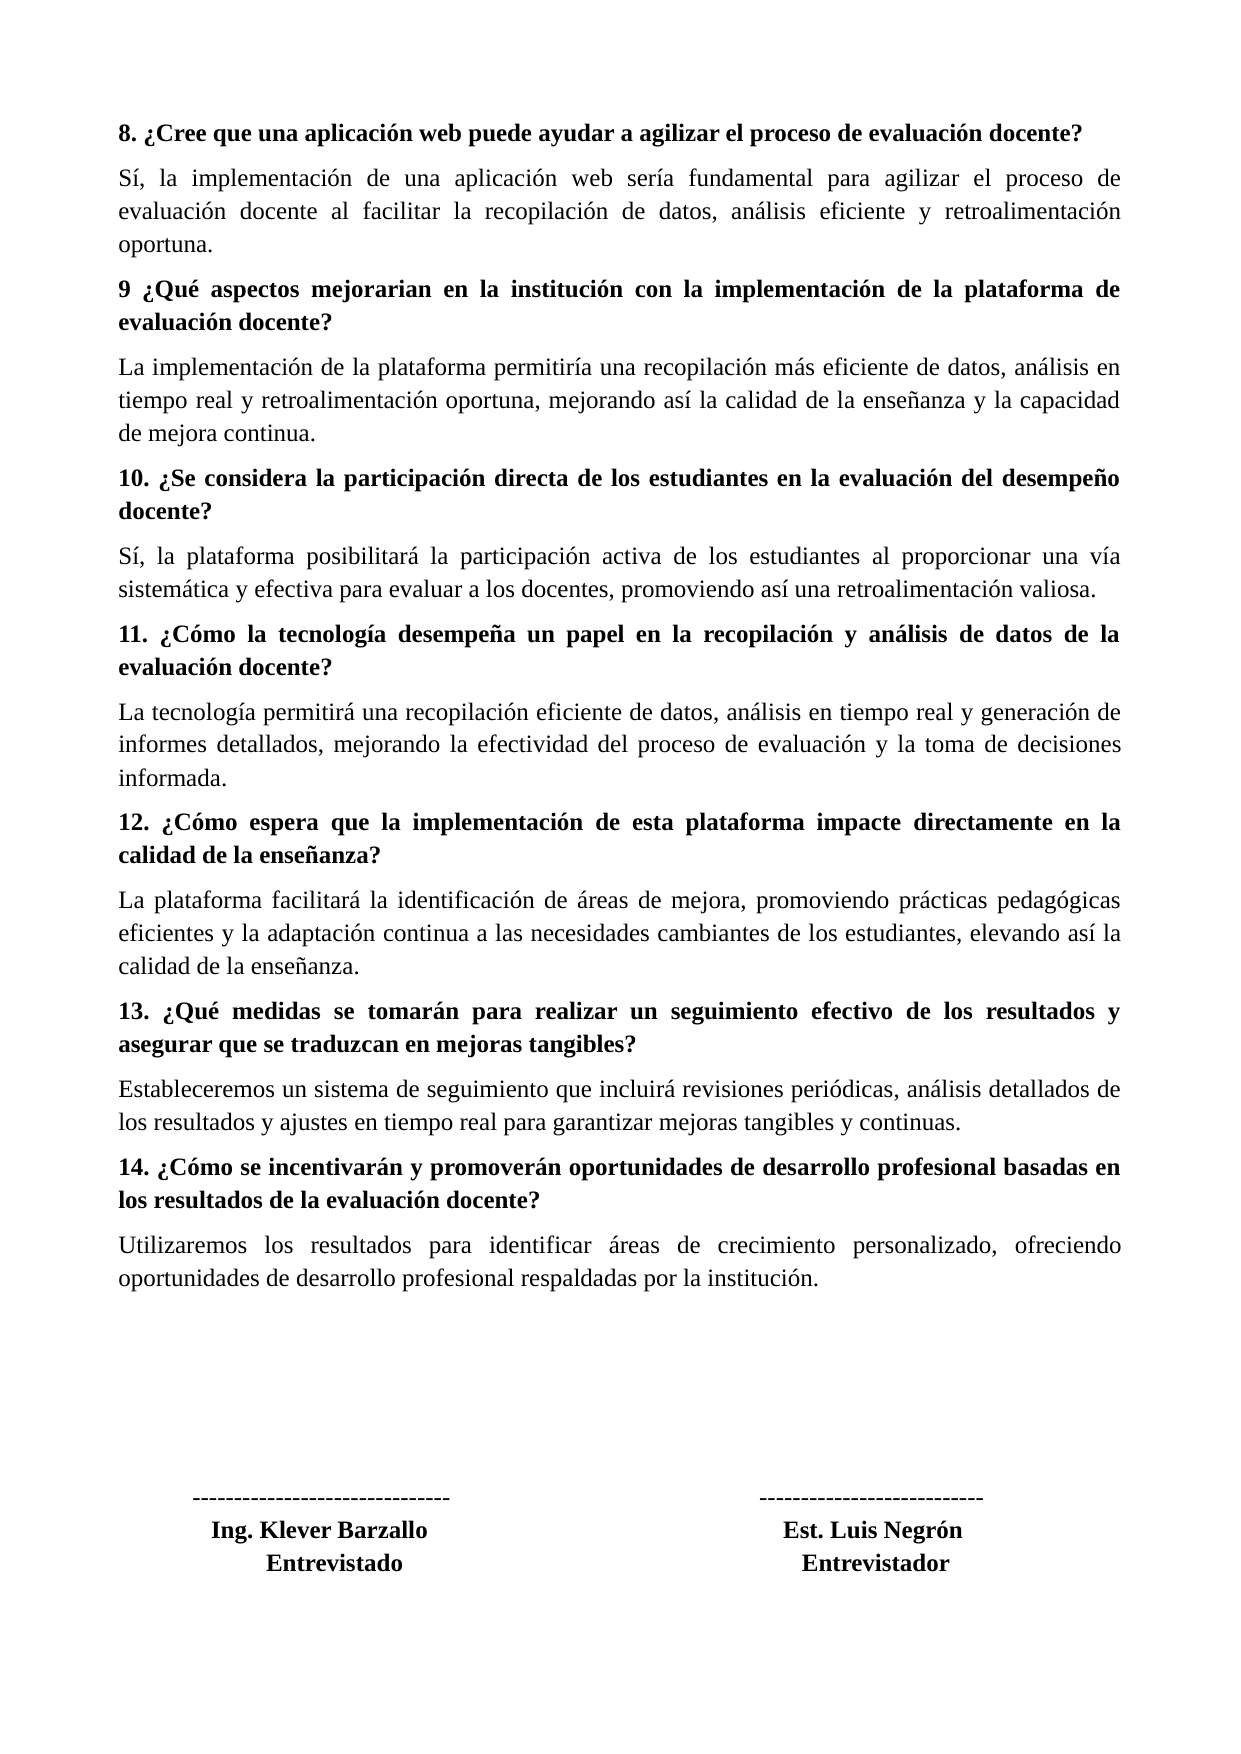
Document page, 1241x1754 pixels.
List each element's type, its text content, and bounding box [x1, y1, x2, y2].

text ------------------------------- --------------------------- [118, 1482, 1122, 1510]
text 11. ¿Cómo la tecnología desempeña un papel en la recopilación y análisis de datos de la evaluación docente? [118, 619, 1122, 680]
text Entrevistado Entrevistador [118, 1548, 1122, 1576]
text 14. ¿Cómo se incentivarán y promoverán oportunidades de desarrollo profesional basadas en los resultados de la evaluación docente? [118, 1152, 1122, 1214]
text 10. ¿Se considera la participación directa de los estudiantes en la evaluación del desempeño docente? [118, 463, 1122, 524]
text 9 ¿Qué aspectos mejorarian en la institución con la implementación de la plataforma de evaluación docente? [118, 274, 1122, 336]
text Sí, la plataforma posibilitará la participación activa de los estudiantes al proporcionar una vía sistemática y efectiva para evaluar a los docentes, promoviendo así una retroalimentación valiosa. [118, 541, 1122, 602]
text Estableceremos un sistema de seguimiento que incluirá revisiones periódicas, análisis detallados de los resultados y ajustes en tiempo real para garantizar mejoras tangibles y continuas. [118, 1074, 1122, 1136]
text 12. ¿Cómo espera que la implementación de esta plataforma impacte directamente en la calidad de la enseñanza? [118, 807, 1122, 869]
text Sí, la implementación de una aplicación web sería fundamental para agilizar el proceso de evaluación docente al facilitar la recopilación de datos, análisis eficiente y retroalimentación oportuna. [118, 163, 1122, 258]
text 13. ¿Qué medidas se tomarán para realizar un seguimiento efectivo de los resultados y asegurar que se traduzcan en mejoras tangibles? [118, 996, 1122, 1058]
text La implementación de la plataforma permitiría una recopilación más eficiente de datos, análisis en tiempo real y retroalimentación oportuna, mejorando así la calidad de la enseñanza y la capacidad de mejora continua. [118, 352, 1122, 447]
text La tecnología permitirá una recopilación eficiente de datos, análisis en tiempo real y generación de informes detallados, mejorando la efectividad del proceso de evaluación y la toma de decisiones informada. [118, 697, 1122, 791]
text La plataforma facilitará la identificación de áreas de mejora, promoviendo prácticas pedagógicas eficientes y la adaptación continua a las necesidades cambiantes de los estudiantes, elevando así la calidad de la enseñanza. [118, 885, 1122, 980]
text 8. ¿Cree que una aplicación web puede ayudar a agilizar el proceso de evaluación docente? [118, 118, 1122, 147]
text Utilizaremos los resultados para identificar áreas de crecimiento personalizado, ofreciendo oportunidades de desarrollo profesional respaldadas por la institución. [118, 1230, 1122, 1292]
text Ing. Klever Barzallo Est. Luis Negrón [118, 1515, 1122, 1543]
